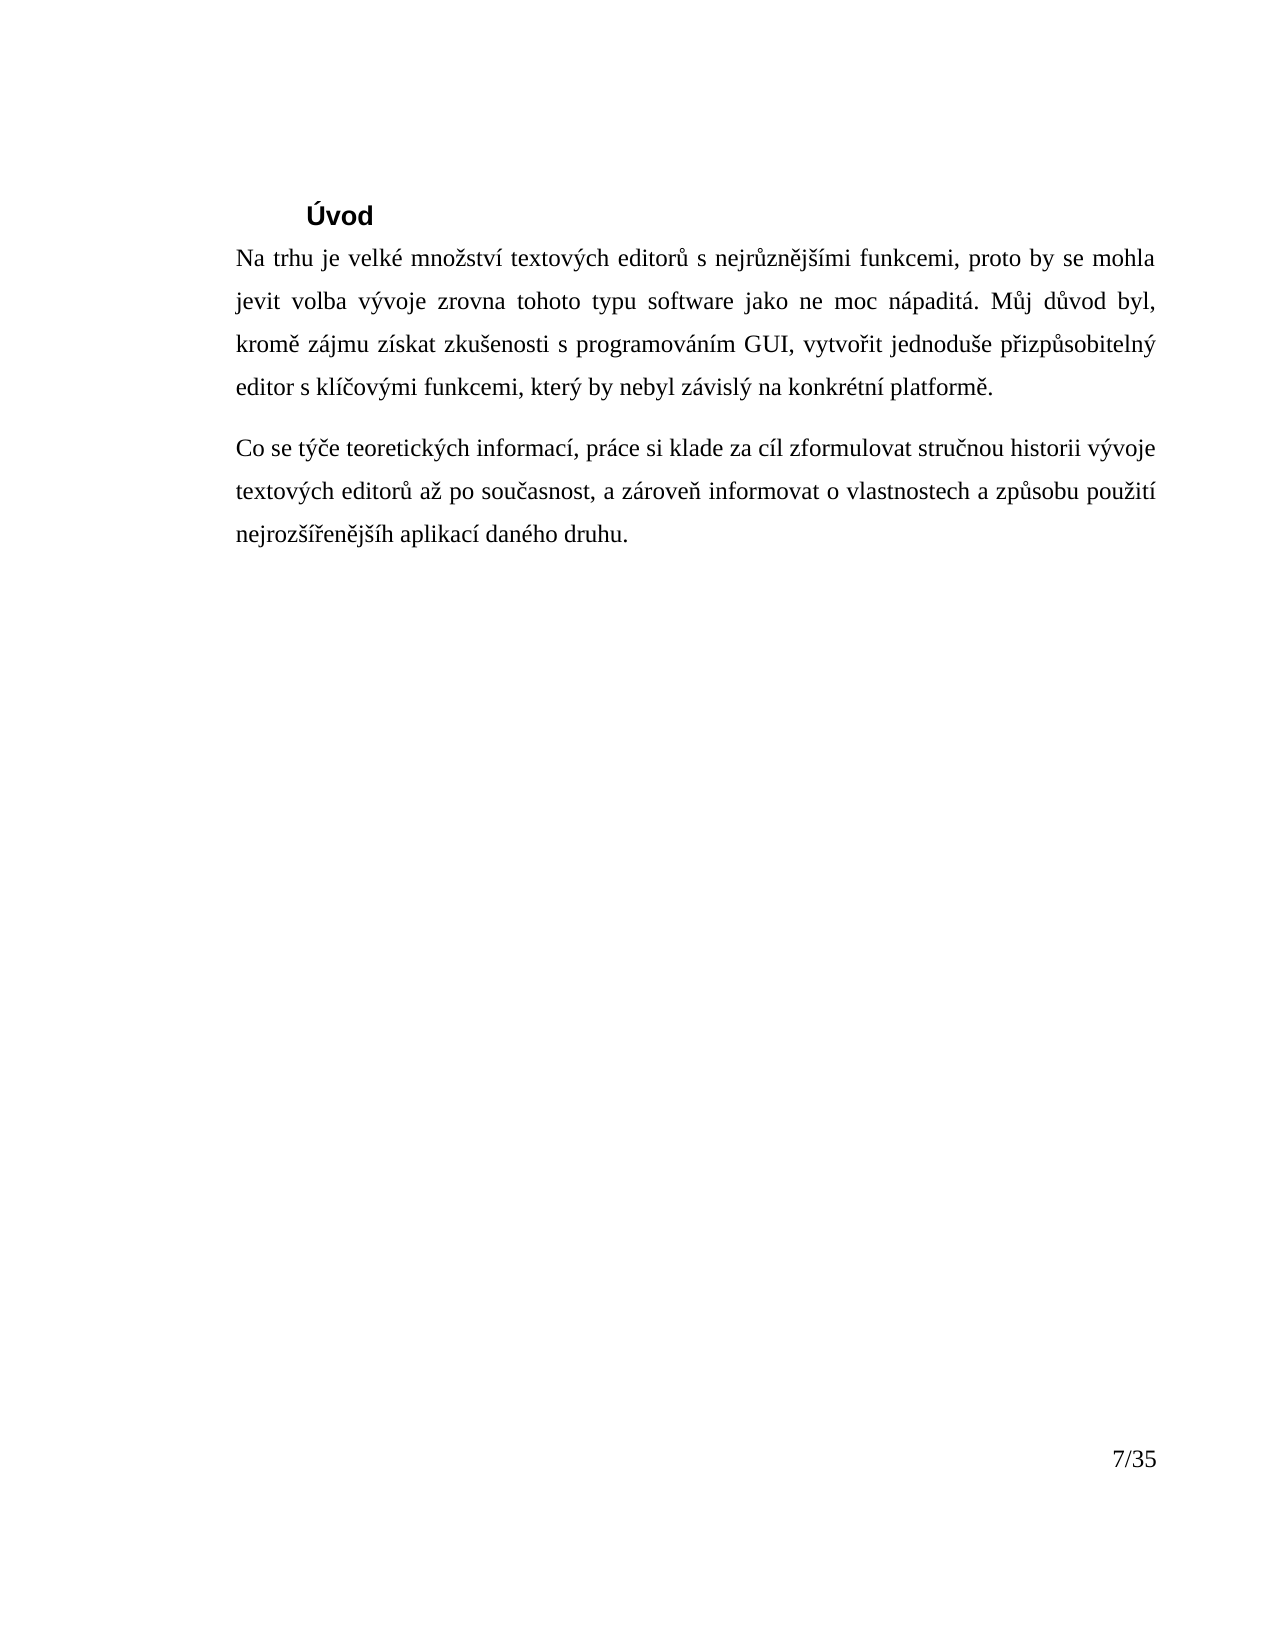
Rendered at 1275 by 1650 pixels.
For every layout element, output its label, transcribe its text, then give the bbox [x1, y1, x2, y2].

text Na trhu je velké množství textových editorů s nejrůznějšími funkcemi, proto by se mohla jevit volba vývoje zrovna tohoto typu software jako ne moc nápaditá. Můj důvod byl, kromě zájmu získat zkušenosti s programováním GUI, vytvořit jednoduše přizpůsobitelný editor s klíčovými funkcemi, který by nebyl závislý na konkrétní platformě. [236, 243, 1156, 401]
text Co se týče teoretických informací, práce si klade za cíl zformulovat stručnou historii vývoje textových editorů až po současnost, a zároveň informovat o vlastnostech a způsobu použití nejrozšířenějšíh aplikací daného druhu. [236, 433, 1156, 548]
subtitle Úvod [306, 199, 1156, 231]
